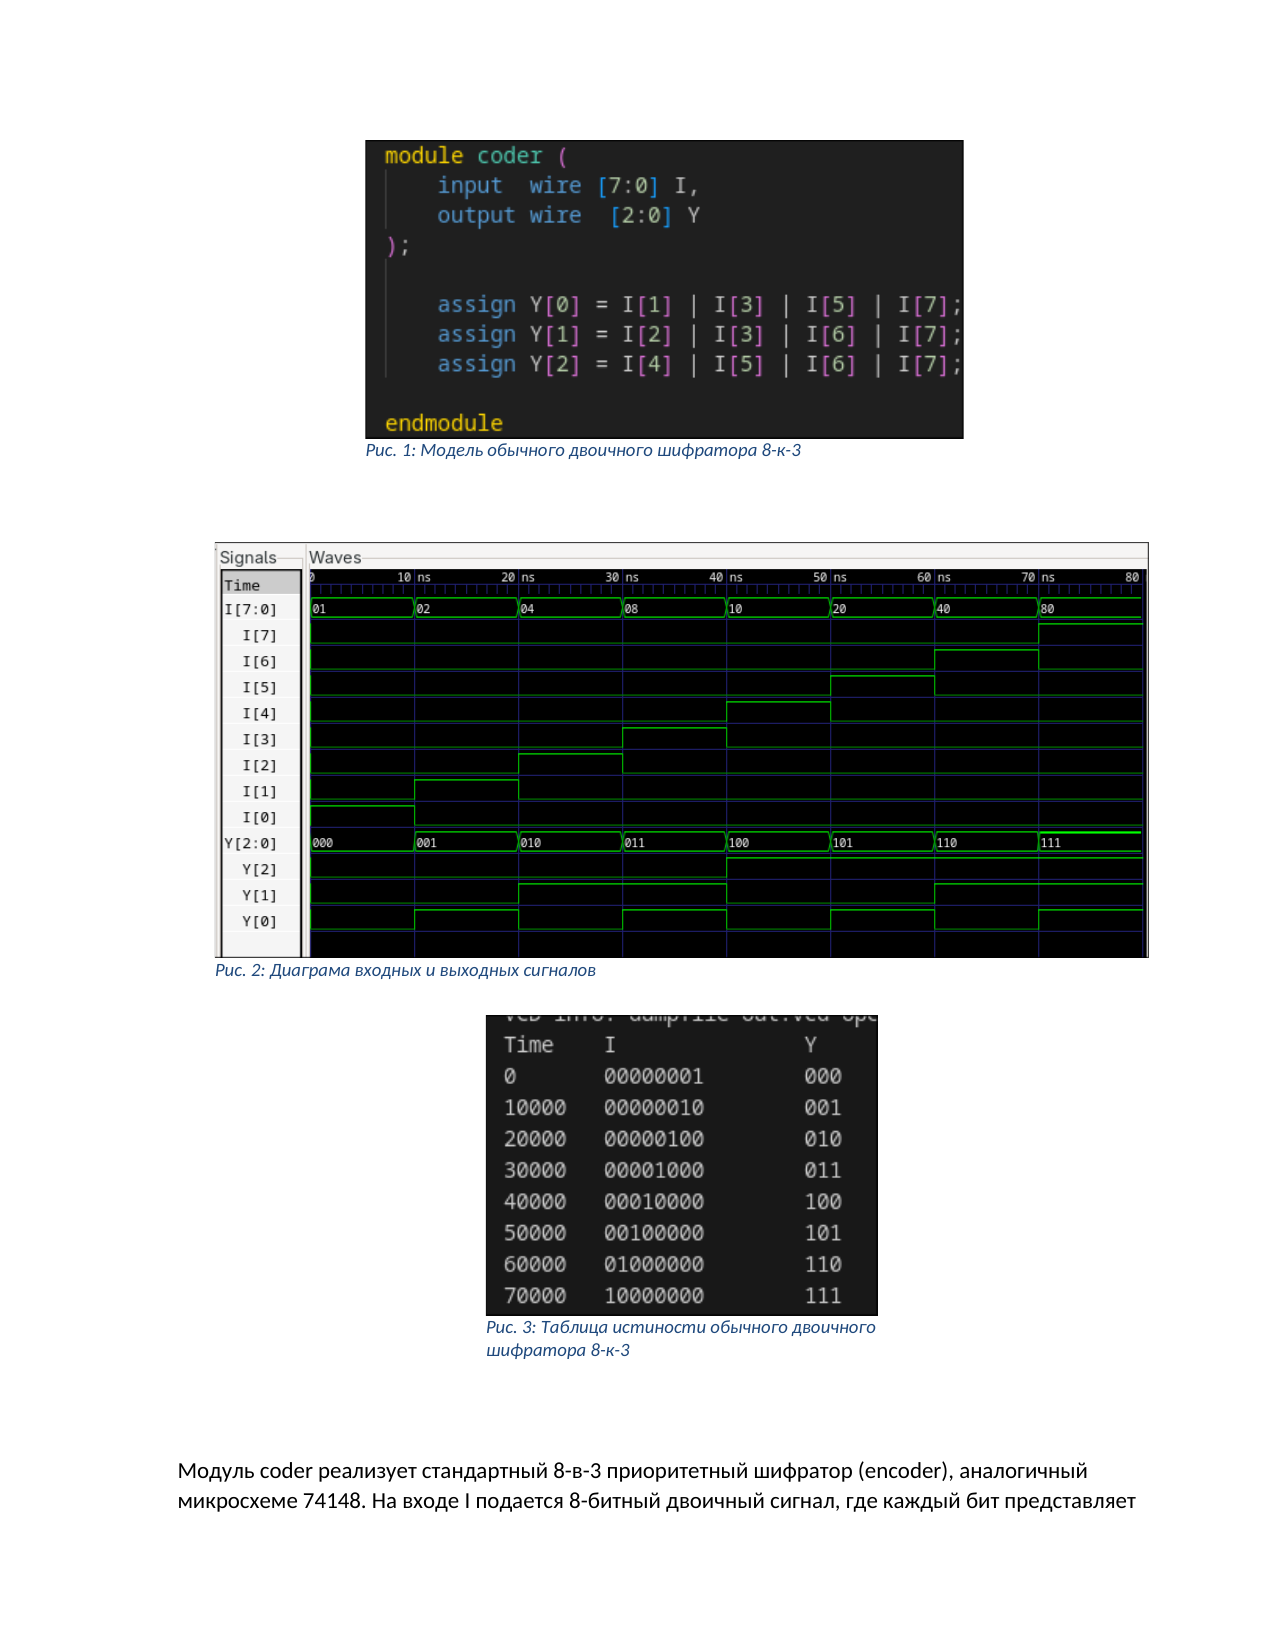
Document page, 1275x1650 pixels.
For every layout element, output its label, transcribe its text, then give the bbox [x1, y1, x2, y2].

picture [485, 1015, 878, 1316]
text Модуль coder реализует стандартный 8-в-3 приоритетный шифратор (encoder), аналогичный микросхеме 74148. На входе I подается 8-битный двоичный сигнал, где каждый бит представляет [177, 1456, 1186, 1514]
text Рис. 1: Модель обычного двоичного шифратора 8-к-3 [365, 439, 964, 462]
text Рис. 3: Таблица истиности обычного двоичного шифратора 8-к-3 [486, 1316, 878, 1361]
text Рис. 2: Диаграма входных и выходных сигналов [215, 958, 1149, 981]
picture [365, 140, 964, 439]
picture [214, 542, 1149, 958]
